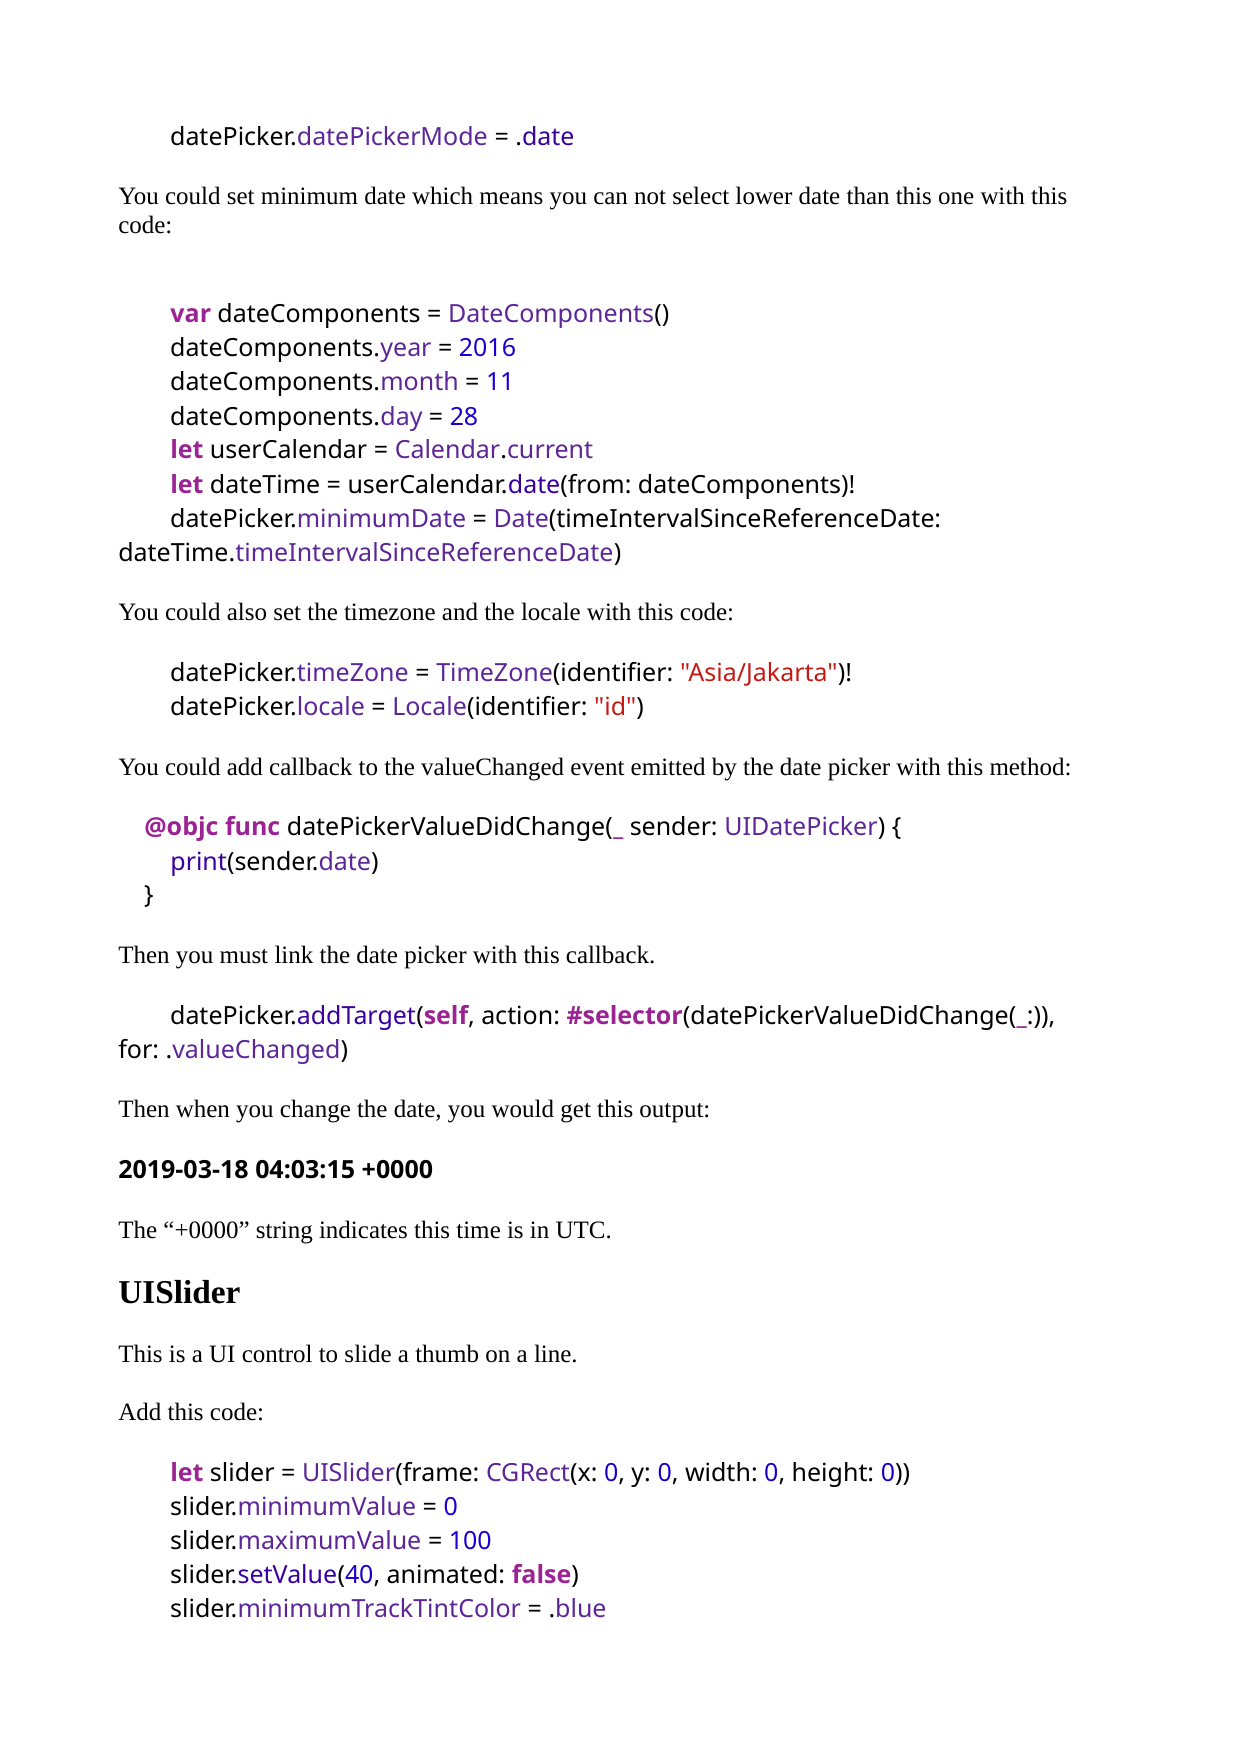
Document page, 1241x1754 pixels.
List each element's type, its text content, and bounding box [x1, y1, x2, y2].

text dateComponents.day = 28 [118, 398, 1122, 432]
text slider.minimumValue = 0 [118, 1488, 1122, 1522]
text let slider = UISlider(frame: CGRect(x: 0, y: 0, width: 0, height: 0)) [118, 1454, 1122, 1488]
text You could add callback to the valueChanged event emitted by the date picker with this method: [118, 752, 1122, 780]
text datePicker.datePickerMode = .date [118, 118, 1122, 152]
text Then you must link the date picker with this callback. [118, 940, 1122, 969]
text dateComponents.month = 11 [118, 364, 1122, 398]
text Then when you change the date, you would get this output: [118, 1094, 1122, 1123]
text dateComponents.year = 2016 [118, 330, 1122, 364]
text UISlider [118, 1272, 1122, 1311]
text datePicker.locale = Locale(identifier: "id") [118, 689, 1122, 723]
text let dateTime = userCalendar.date(from: dateComponents)! [118, 466, 1122, 500]
text print(sender.date) [118, 843, 1122, 877]
text You could also set the timezone and the locale with this code: [118, 597, 1122, 626]
text The “+0000” string indicates this time is in UTC. [118, 1215, 1122, 1243]
text You could set minimum date which means you can not select lower date than this one with this code: [118, 181, 1122, 238]
text datePicker.minimumDate = Date(timeIntervalSinceReferenceDate: dateTime.timeIntervalSinceReferenceDate) [118, 500, 1122, 568]
text slider.maximumValue = 100 [118, 1522, 1122, 1556]
text let userCalendar = Calendar.current [118, 432, 1122, 466]
text datePicker.timeZone = TimeZone(identifier: "Asia/Jakarta")! [118, 655, 1122, 689]
text datePicker.addTarget(self, action: #selector(datePickerValueDidChange(_:)), for: .valueChanged) [118, 997, 1122, 1066]
text @objc func datePickerValueDidChange(_ sender: UIDatePicker) { [118, 809, 1122, 843]
text slider.setValue(40, animated: false) [118, 1556, 1122, 1591]
text This is a UI control to slide a thumb on a line. [118, 1339, 1122, 1368]
text 2019-03-18 04:03:15 +0000 [118, 1152, 1122, 1186]
text var dateComponents = DateComponents() [118, 296, 1122, 330]
text slider.minimumTrackTintColor = .blue [118, 1591, 1122, 1624]
text Add this code: [118, 1397, 1122, 1426]
text } [118, 877, 1122, 911]
